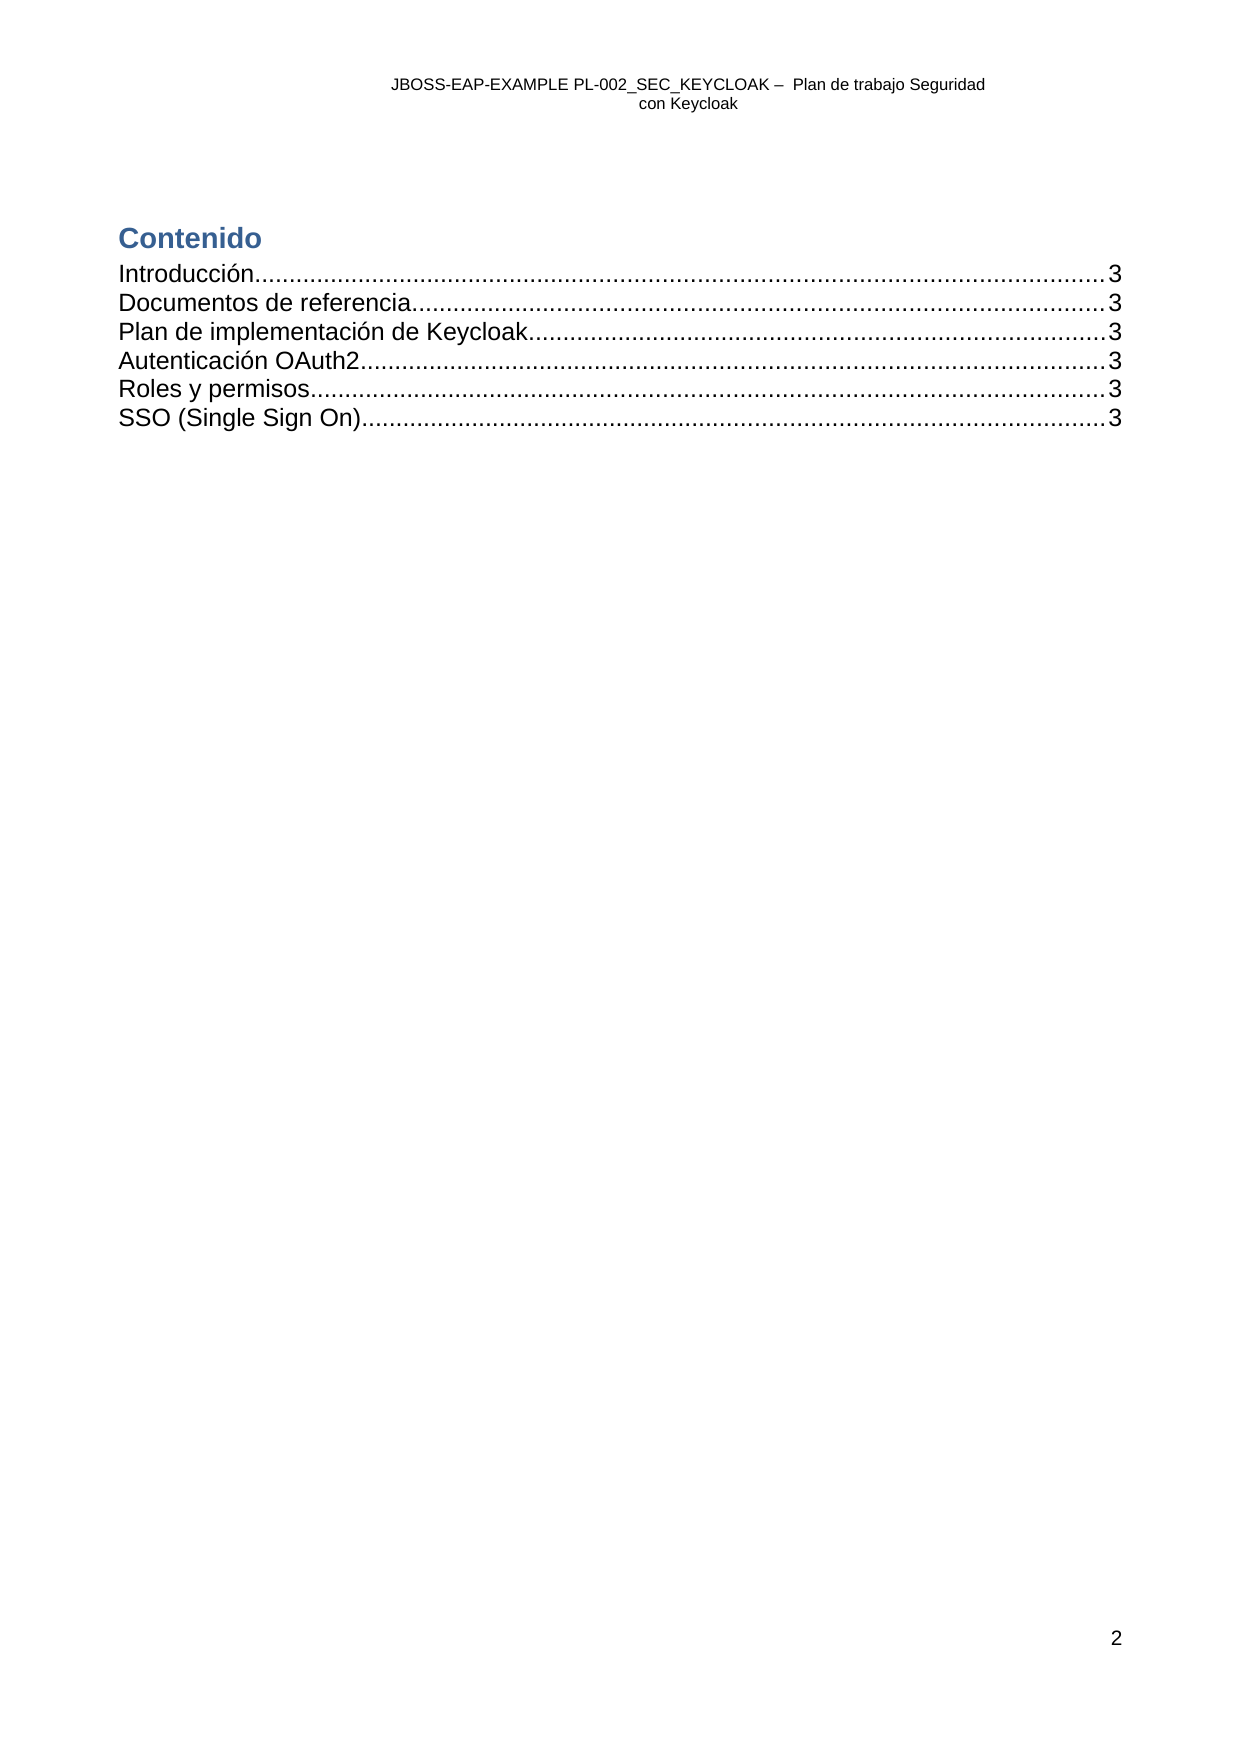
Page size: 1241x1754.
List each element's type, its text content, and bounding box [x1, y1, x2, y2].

text Plan de implementación de Keycloak 3 [118, 317, 1122, 346]
text Contenido [118, 221, 1122, 254]
text Introducción 3 [118, 259, 1122, 288]
text SSO (Single Sign On) 3 [118, 403, 1122, 432]
text Documentos de referencia 3 [118, 288, 1122, 317]
text Roles y permisos 3 [118, 374, 1122, 403]
text Autenticación OAuth2 3 [118, 346, 1122, 374]
